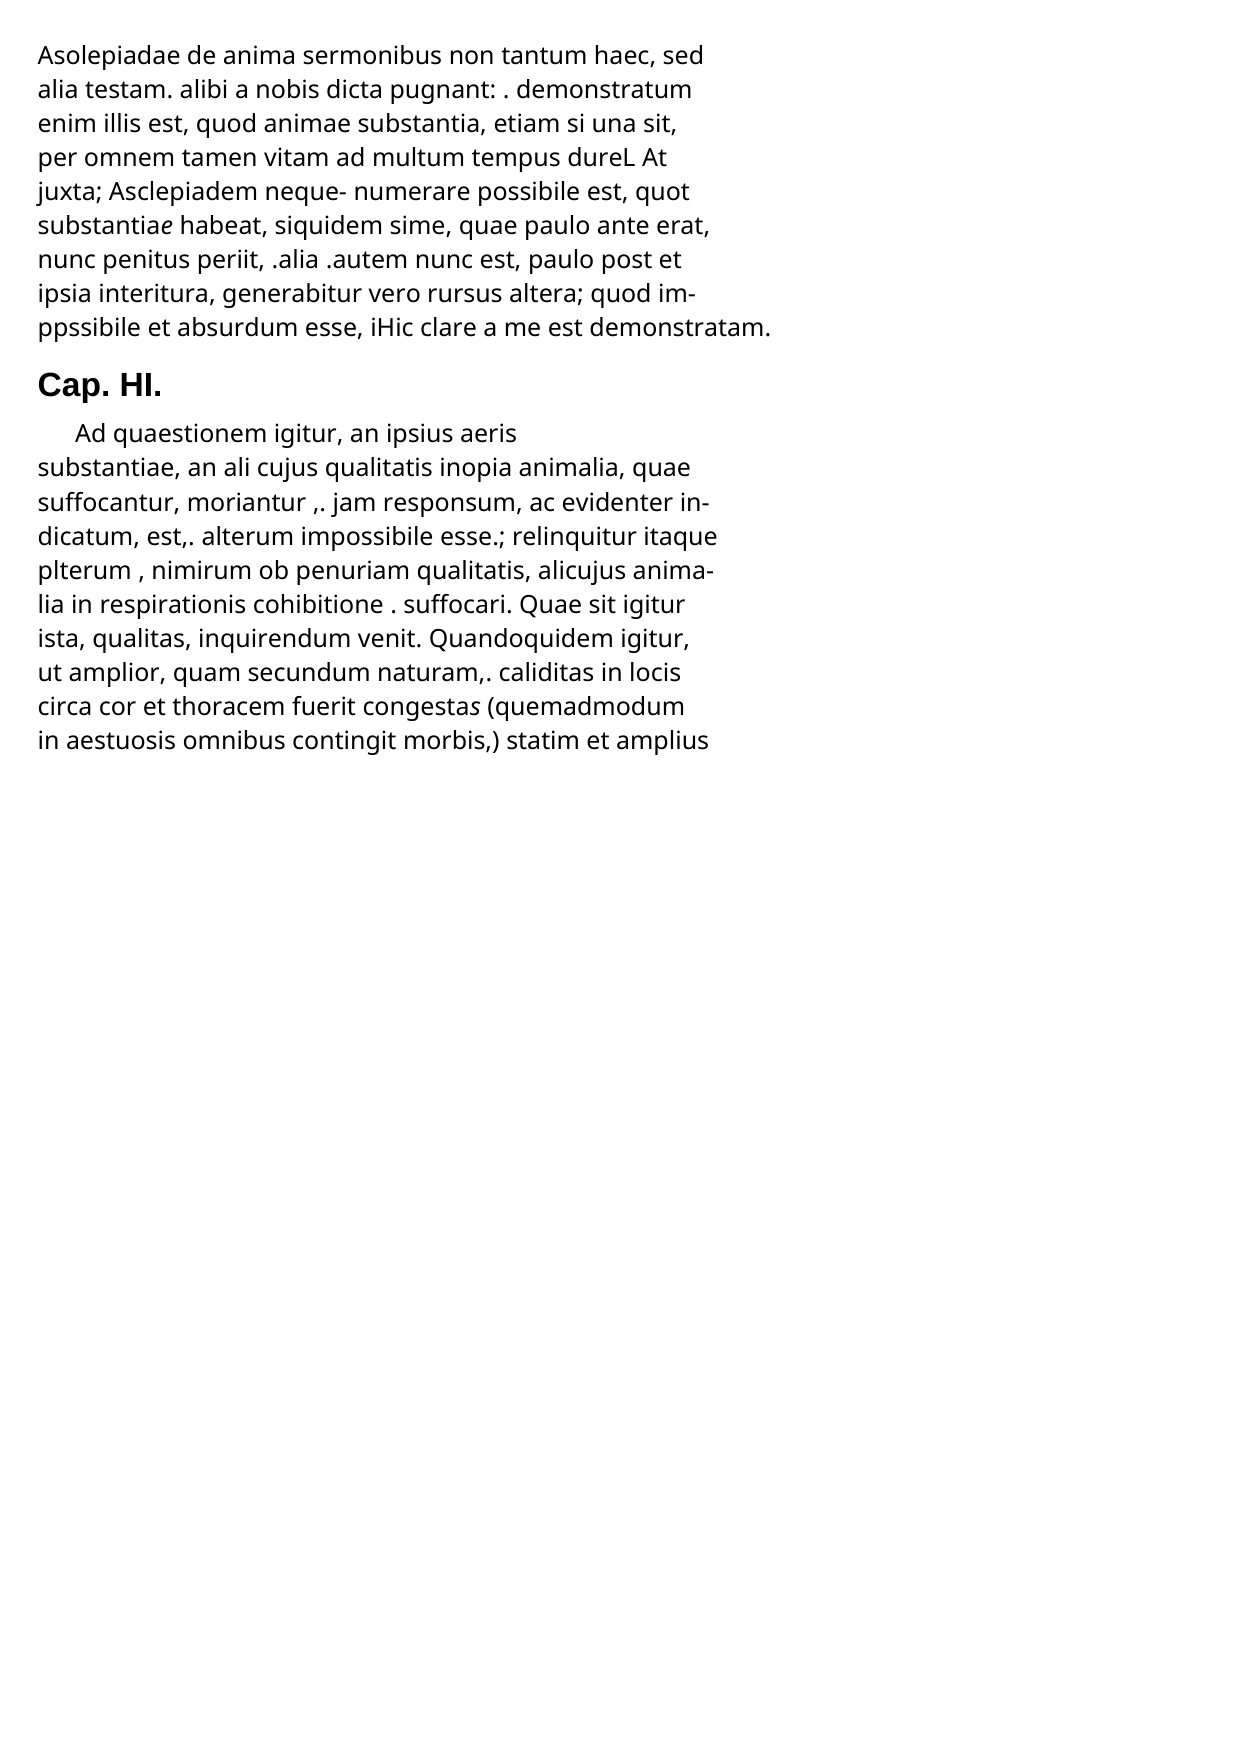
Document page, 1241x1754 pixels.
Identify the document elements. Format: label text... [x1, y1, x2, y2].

subtitle Cap. HI. [37, 365, 1203, 403]
text Ad quaestionem igitur, an ipsius aeris substantiae, an ali cujus qualitatis inopia animalia, quae suffocantur, moriantur ,. jam responsum, ac evidenter in- dicatum, est,. alterum impossibile esse.; relinquitur itaque plterum , nimirum ob penuriam qualitatis, alicujus anima- lia in respirationis cohibitione . suffocari. Quae sit igitur ista, qualitas, inquirendum venit. Quandoquidem igitur, ut amplior, quam secundum naturam,. caliditas in locis circa cor et thoracem fuerit congestas (quemadmodum in aestuosis omnibus contingit morbis,) statim et amplius [37, 416, 1203, 757]
text Asolepiadae de anima sermonibus non tantum haec, sed alia testam. alibi a nobis dicta pugnant: . demonstratum enim illis est, quod animae substantia, etiam si una sit, per omnem tamen vitam ad multum tempus dureL At juxta; Asclepiadem neque- numerare possibile est, quot substantiae habeat, siquidem sime, quae paulo ante erat, nunc penitus periit, .alia .autem nunc est, paulo post et ipsia interitura, generabitur vero rursus altera; quod im- ppssibile et absurdum esse, iHic clare a me est demonstratam. [37, 37, 1203, 344]
